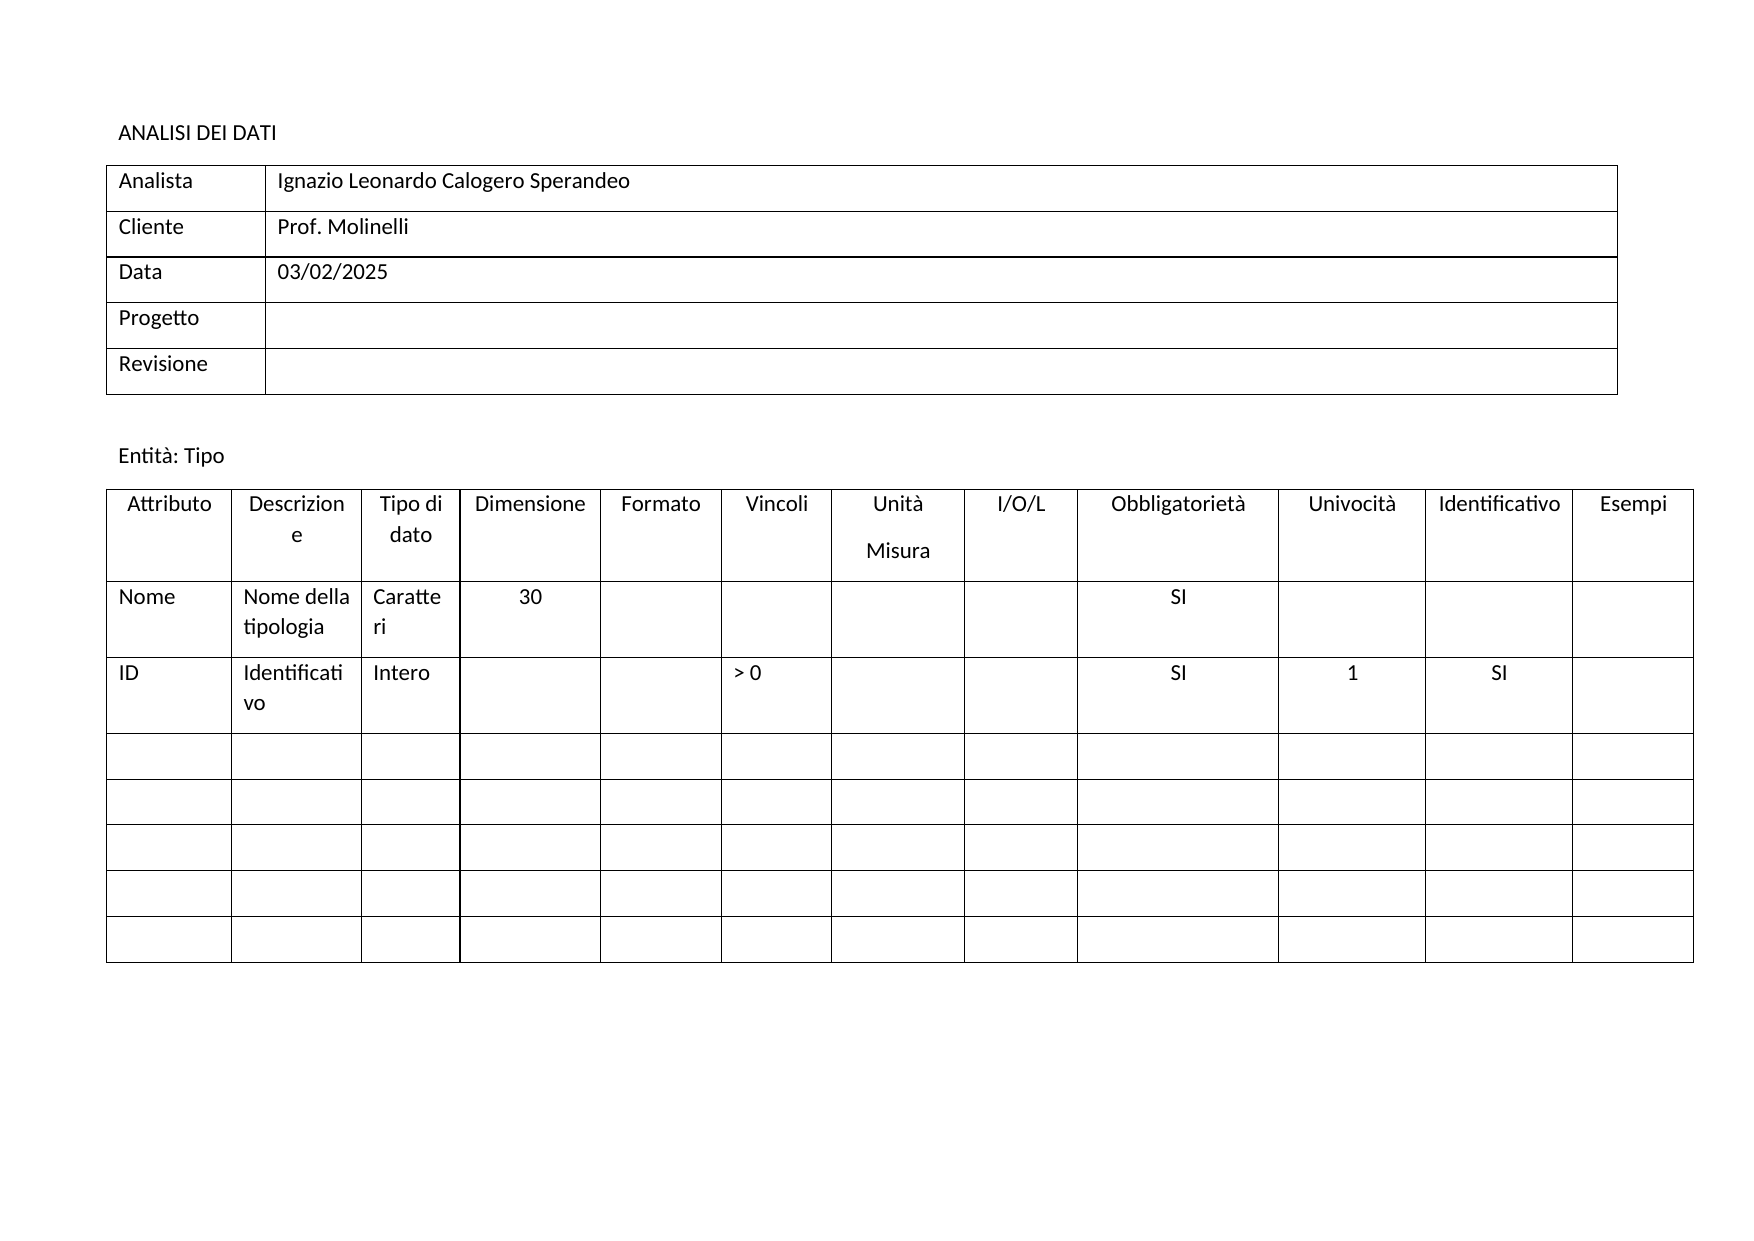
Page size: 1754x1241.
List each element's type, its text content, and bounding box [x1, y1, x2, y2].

table_cell 1 [1279, 658, 1425, 733]
table_header Formato [601, 490, 721, 581]
table_header Obbligatorietà [1078, 490, 1278, 581]
table_cell [1279, 825, 1425, 870]
table_cell [722, 917, 831, 962]
table_header Descrizione [232, 490, 361, 581]
table_cell [461, 917, 600, 962]
table_cell [832, 582, 964, 657]
table_header Analista [107, 166, 265, 211]
table_cell [965, 917, 1077, 962]
table_cell [722, 871, 831, 916]
table_cell [832, 871, 964, 916]
table_cell [1573, 582, 1693, 657]
table_cell [461, 734, 600, 779]
table_cell 30 [461, 582, 600, 657]
table_cell [1573, 780, 1693, 824]
table_cell [362, 871, 459, 916]
table_cell [1573, 825, 1693, 870]
table_cell 03/02/2025 [266, 258, 1617, 302]
text Entità: Tipo [118, 442, 1606, 469]
table_cell [965, 871, 1077, 916]
table_cell [1279, 780, 1425, 824]
table_cell [461, 780, 600, 824]
table_cell Progetto [107, 303, 265, 348]
table_cell [601, 871, 721, 916]
table_header Esempi [1573, 490, 1693, 581]
table_cell Intero [362, 658, 459, 733]
table_cell [832, 917, 964, 962]
table_cell Caratteri [362, 582, 459, 657]
table_header Vincoli [722, 490, 831, 581]
table_cell [1573, 658, 1693, 733]
table_header Ignazio Leonardo Calogero Sperandeo [266, 166, 1617, 211]
table_cell Data [107, 258, 265, 302]
table_cell ID [107, 658, 231, 733]
table_cell [965, 582, 1077, 657]
table_header Attributo [107, 490, 231, 581]
table_cell Identificativo [232, 658, 361, 733]
table_cell [601, 825, 721, 870]
table_cell [232, 780, 361, 824]
table_cell [965, 825, 1077, 870]
table_cell [965, 780, 1077, 824]
table_cell [232, 734, 361, 779]
table_cell [362, 780, 459, 824]
table_cell Revisione [107, 349, 265, 394]
table_cell [722, 780, 831, 824]
table_cell [1573, 871, 1693, 916]
table_cell [107, 734, 231, 779]
table_cell [1426, 917, 1572, 962]
table_cell [832, 825, 964, 870]
table_cell [601, 582, 721, 657]
table_cell Prof. Molinelli [266, 212, 1617, 256]
table_header Dimensione [461, 490, 600, 581]
table_cell [832, 734, 964, 779]
table_cell [362, 825, 459, 870]
table_cell [1426, 734, 1572, 779]
table_cell [1426, 780, 1572, 824]
table_cell [832, 658, 964, 733]
table_cell [1078, 871, 1278, 916]
table_cell [601, 917, 721, 962]
table_cell [1078, 734, 1278, 779]
table_cell [107, 825, 231, 870]
table_header Identificativo [1426, 490, 1572, 581]
table_cell [1279, 734, 1425, 779]
table_cell [722, 582, 831, 657]
table_cell [232, 917, 361, 962]
table_header Univocità [1279, 490, 1425, 581]
table_cell [1078, 780, 1278, 824]
table_cell [1078, 917, 1278, 962]
table_cell Cliente [107, 212, 265, 256]
table_cell [266, 349, 1617, 394]
table_cell [107, 917, 231, 962]
table_cell > 0 [722, 658, 831, 733]
table_cell SI [1078, 658, 1278, 733]
table_cell [1279, 582, 1425, 657]
table_cell [1279, 917, 1425, 962]
table_cell [965, 658, 1077, 733]
table_cell Nome della tipologia [232, 582, 361, 657]
table_cell [1279, 871, 1425, 916]
table_header I/O/L [965, 490, 1077, 581]
table_cell [266, 303, 1617, 348]
table_cell SI [1078, 582, 1278, 657]
text ANALISI DEI DATI [118, 118, 1606, 146]
table_cell [601, 780, 721, 824]
table_cell [832, 780, 964, 824]
table_cell [461, 658, 600, 733]
table_cell [461, 825, 600, 870]
table_cell [601, 658, 721, 733]
table_cell [1426, 825, 1572, 870]
table_cell [107, 871, 231, 916]
table_cell [107, 780, 231, 824]
table_cell [362, 917, 459, 962]
table_cell [362, 734, 459, 779]
table_cell [461, 871, 600, 916]
table_cell [1573, 917, 1693, 962]
table_header Tipo di dato [362, 490, 459, 581]
table_cell SI [1426, 658, 1572, 733]
table_cell [1426, 582, 1572, 657]
table_cell [1573, 734, 1693, 779]
table_cell [1078, 825, 1278, 870]
table_cell [1426, 871, 1572, 916]
table_header Unità Misura [832, 490, 964, 581]
table_cell [965, 734, 1077, 779]
table_cell [722, 825, 831, 870]
table_cell [232, 871, 361, 916]
table_cell [722, 734, 831, 779]
table_cell Nome [107, 582, 231, 657]
table_cell [232, 825, 361, 870]
table_cell [601, 734, 721, 779]
